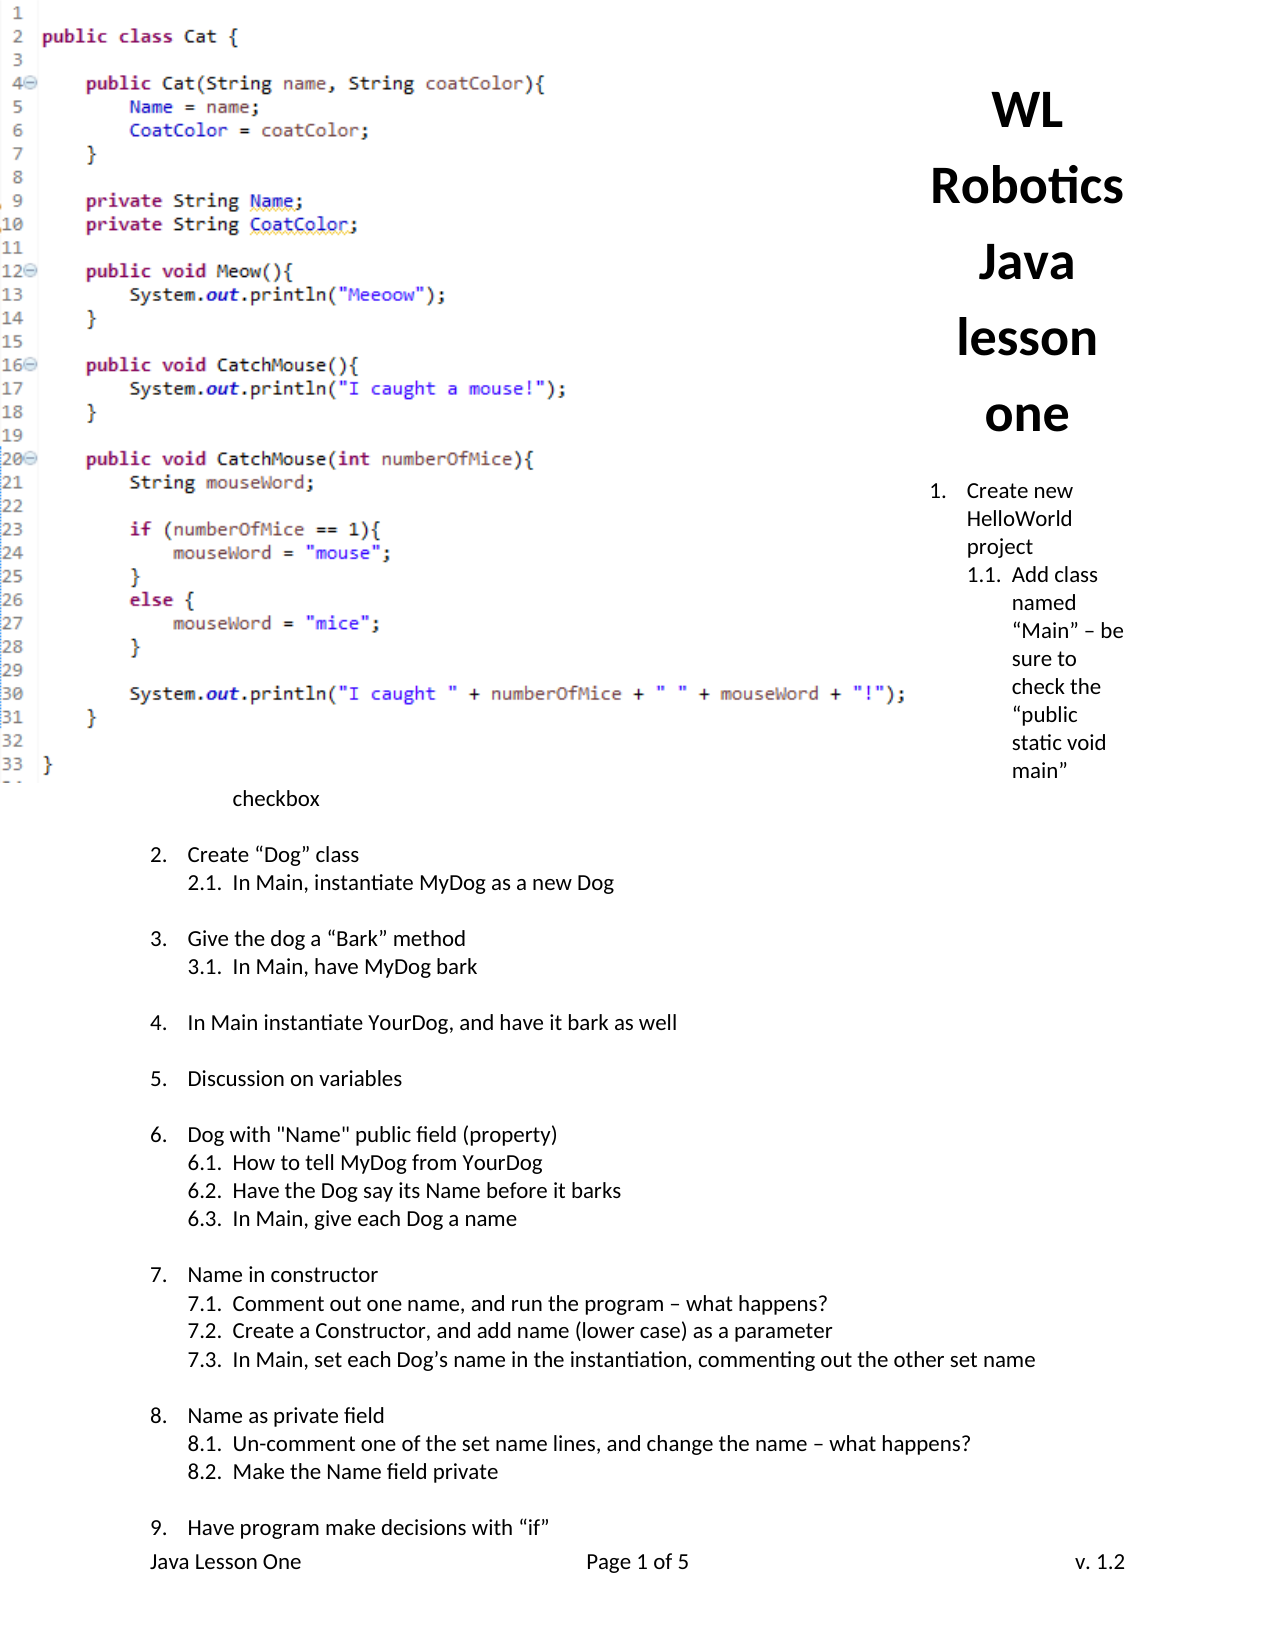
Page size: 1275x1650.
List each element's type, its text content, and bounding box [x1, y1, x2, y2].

list Create a Constructor, and add name (lower case) as a parameter [187, 1317, 1125, 1345]
list Have the Dog say its Name before it barks [187, 1177, 1125, 1204]
picture [0, 0, 928, 783]
list Give the dog a “Bark” method [150, 924, 1125, 952]
list Un-comment one of the set name lines, and change the name – what happens? [187, 1429, 1125, 1457]
list In Main, have MyDog bark [187, 952, 1125, 980]
list Create new HelloWorld project [929, 476, 1125, 560]
list In Main, set each Dog’s name in the instantiation, commenting out the other set name [187, 1345, 1125, 1373]
list Dog with "Name" public field (property) [150, 1121, 1125, 1148]
list Name as private field [150, 1401, 1125, 1429]
list Name in constructor [150, 1261, 1125, 1289]
list In Main, give each Dog a name [187, 1204, 1125, 1233]
list Create “Dog” class [150, 840, 1125, 868]
text WL Robotics Java lesson one [929, 75, 1125, 445]
list Add class named “Main” – be sure to check the “public static void main” checkbox [187, 560, 1125, 812]
list Comment out one name, and run the program – what happens? [187, 1289, 1125, 1317]
list Discussion on variables [150, 1064, 1125, 1092]
list In Main, instantiate MyDog as a new Dog [187, 868, 1125, 896]
list Have program make decisions with “if” [150, 1513, 1125, 1541]
list In Main instantiate YourDog, and have it bark as well [150, 1008, 1125, 1036]
list How to tell MyDog from YourDog [187, 1148, 1125, 1177]
list Make the Name field private [187, 1457, 1125, 1485]
